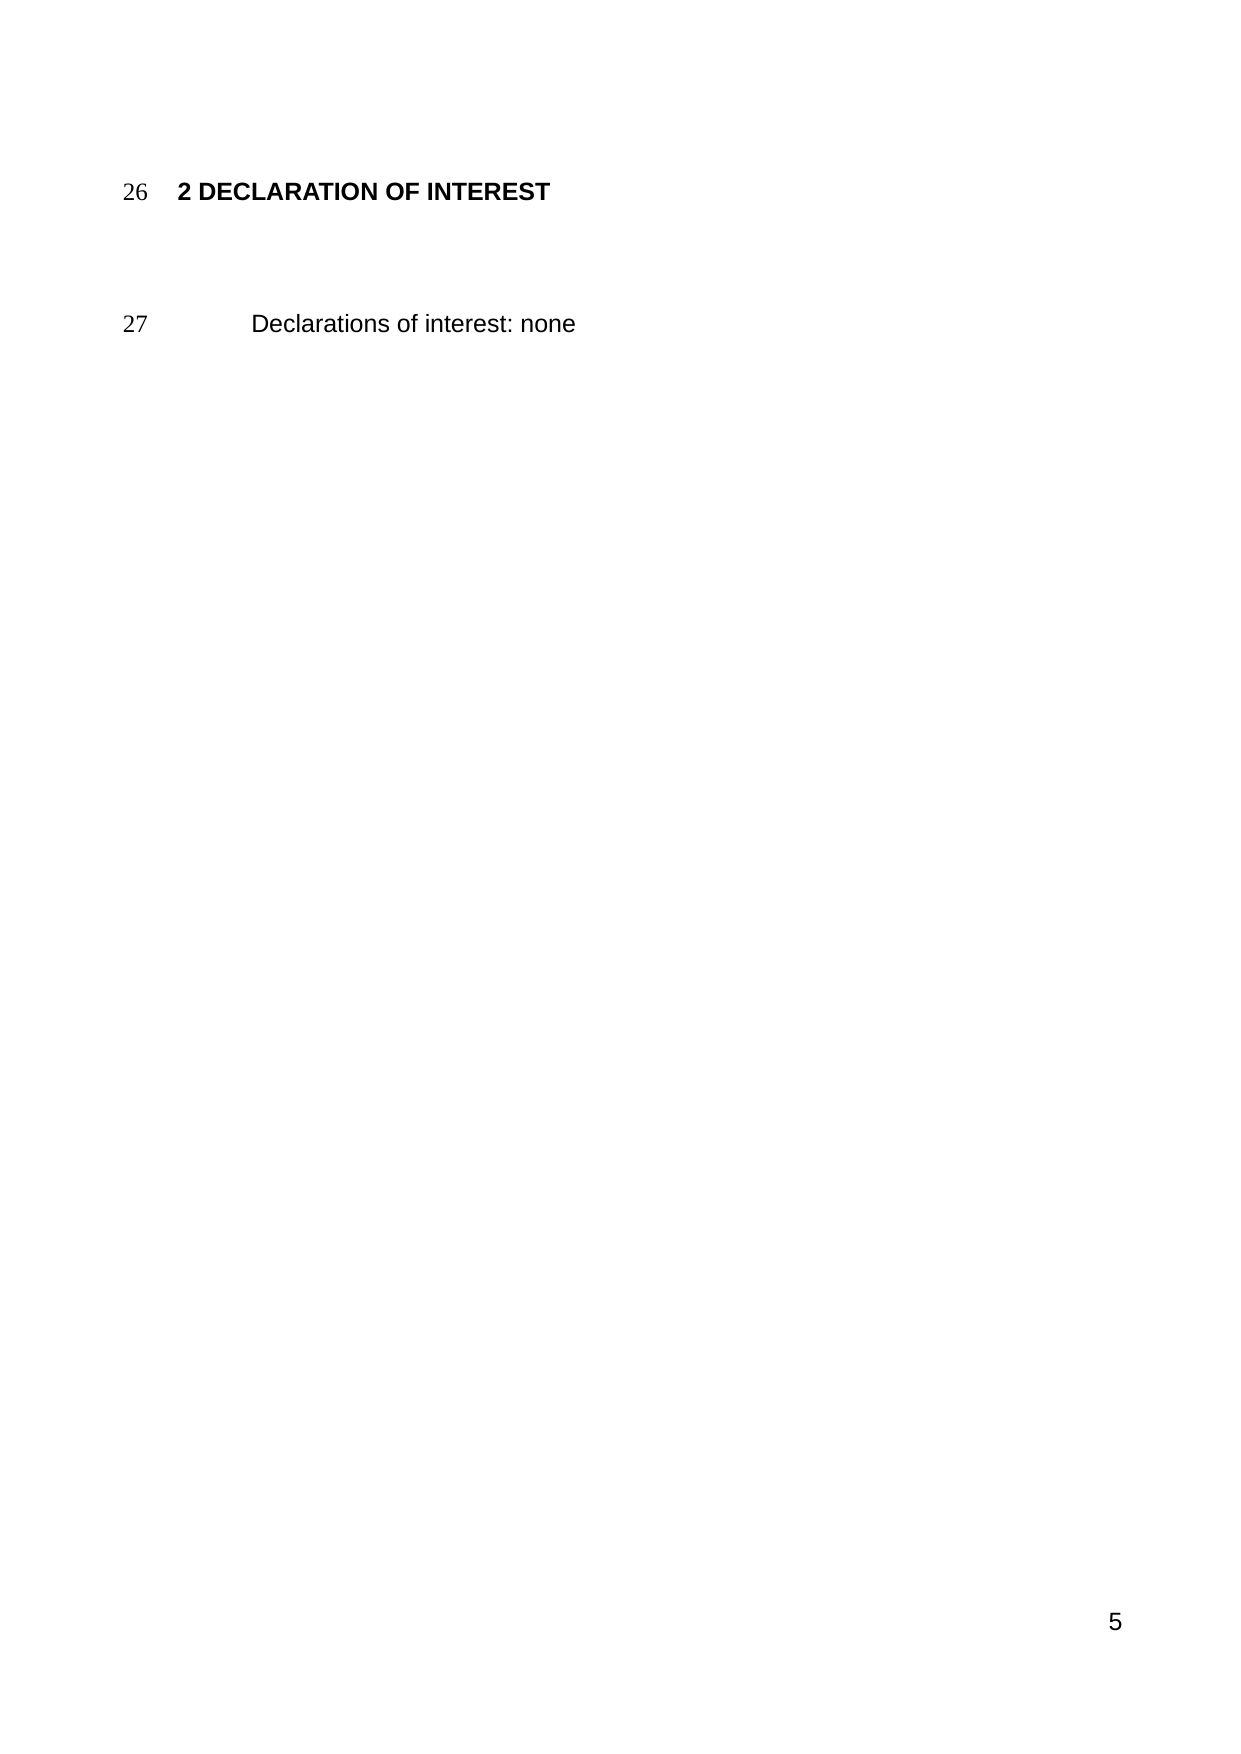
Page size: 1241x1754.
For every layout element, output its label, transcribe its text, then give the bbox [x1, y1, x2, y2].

text Declarations of interest: none [177, 309, 1122, 338]
subtitle Declaration of interest [177, 177, 1122, 206]
